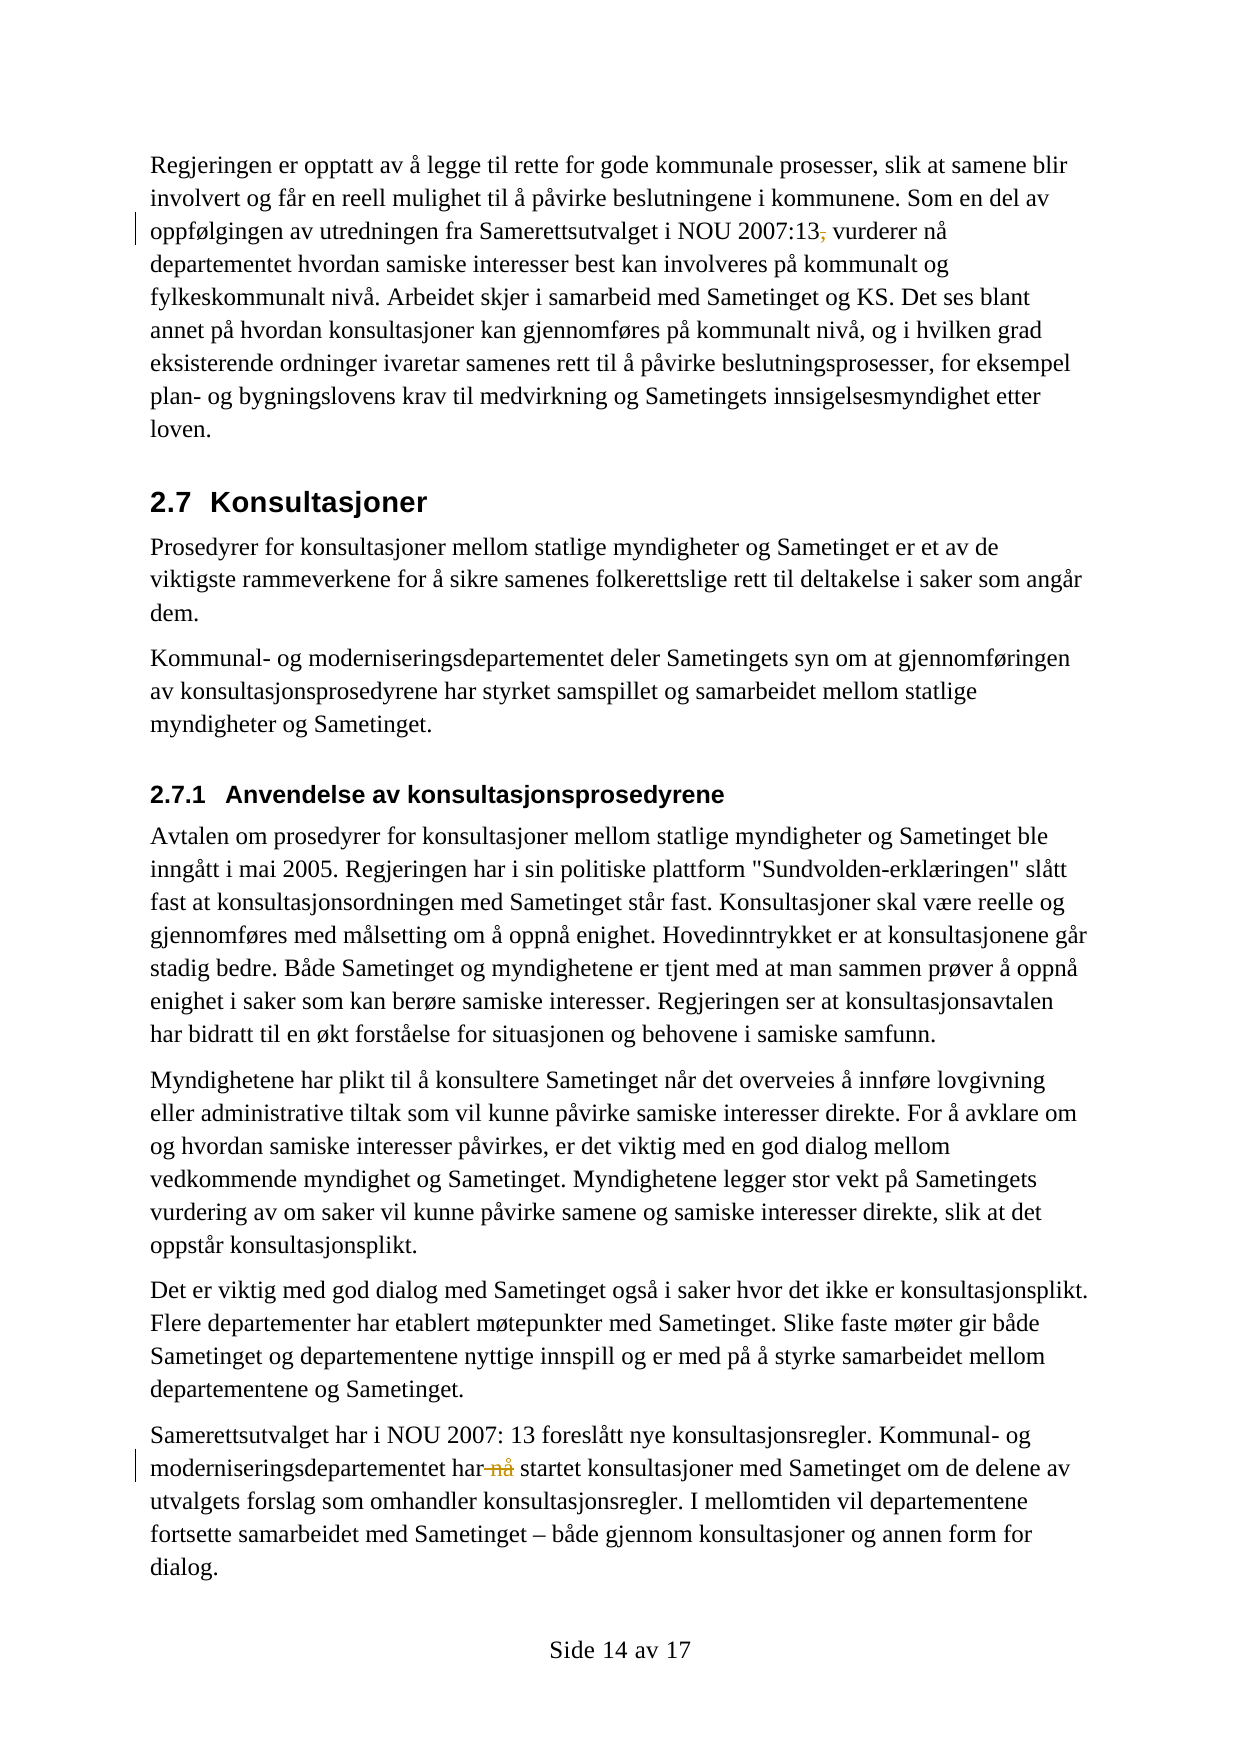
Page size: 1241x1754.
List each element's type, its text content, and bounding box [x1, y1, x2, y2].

subtitle Konsultasjoner [150, 485, 1090, 518]
text Det er viktig med god dialog med Sametinget også i saker hvor det ikke er konsultasjonsplikt. Flere departementer har etablert møtepunkter med Sametinget. Slike faste møter gir både Sametinget og departementene nyttige innspill og er med på å styrke samarbeidet mellom departementene og Sametinget. [150, 1275, 1090, 1403]
subtitle Anvendelse av konsultasjonsprosedyrene [150, 780, 1090, 808]
text Kommunal- og moderniseringsdepartementet deler Sametingets syn om at gjennomføringen av konsultasjonsprosedyrene har styrket samspillet og samarbeidet mellom statlige myndigheter og Sametinget. [150, 643, 1090, 738]
text Myndighetene har plikt til å konsultere Sametinget når det overveies å innføre lovgivning eller administrative tiltak som vil kunne påvirke samiske interesser direkte. For å avklare om og hvordan samiske interesser påvirkes, er det viktig med en god dialog mellom vedkommende myndighet og Sametinget. Myndighetene legger stor vekt på Sametingets vurdering av om saker vil kunne påvirke samene og samiske interesser direkte, slik at det oppstår konsultasjonsplikt. [150, 1065, 1090, 1258]
text Avtalen om prosedyrer for konsultasjoner mellom statlige myndigheter og Sametinget ble inngått i mai 2005. Regjeringen har i sin politiske plattform "Sundvolden-erklæringen" slått fast at konsultasjonsordningen med Sametinget står fast. Konsultasjoner skal være reelle og gjennomføres med målsetting om å oppnå enighet. Hovedinntrykket er at konsultasjonene går stadig bedre. Både Sametinget og myndighetene er tjent med at man sammen prøver å oppnå enighet i saker som kan berøre samiske interesser. Regjeringen ser at konsultasjonsavtalen har bidratt til en økt forståelse for situasjonen og behovene i samiske samfunn. [150, 821, 1090, 1048]
text Prosedyrer for konsultasjoner mellom statlige myndigheter og Sametinget er et av de viktigste rammeverkene for å sikre samenes folkerettslige rett til deltakelse i saker som angår dem. [150, 532, 1090, 626]
text Regjeringen er opptatt av å legge til rette for gode kommunale prosesser, slik at samene blir involvert og får en reell mulighet til å påvirke beslutningene i kommunene. Som en del av oppfølgingen av utredningen fra Samerettsutvalget i NOU 2007:13 vurderer nå departementet hvordan samiske interesser best kan involveres på kommunalt og fylkeskommunalt nivå. Arbeidet skjer i samarbeid med Sametinget og KS. Det ses blant annet på hvordan konsultasjoner kan gjennomføres på kommunalt nivå, og i hvilken grad eksisterende ordninger ivaretar samenes rett til å påvirke beslutningsprosesser, for eksempel plan- og bygningslovens krav til medvirkning og Sametingets innsigelsesmyndighet etter loven. [150, 150, 1090, 443]
text Samerettsutvalget har i NOU 2007: 13 foreslått nye konsultasjonsregler. Kommunal- og moderniseringsdepartementet har startet konsultasjoner med Sametinget om de delene av utvalgets forslag som omhandler konsultasjonsregler. I mellomtiden vil departementene fortsette samarbeidet med Sametinget – både gjennom konsultasjoner og annen form for dialog. [150, 1420, 1090, 1581]
